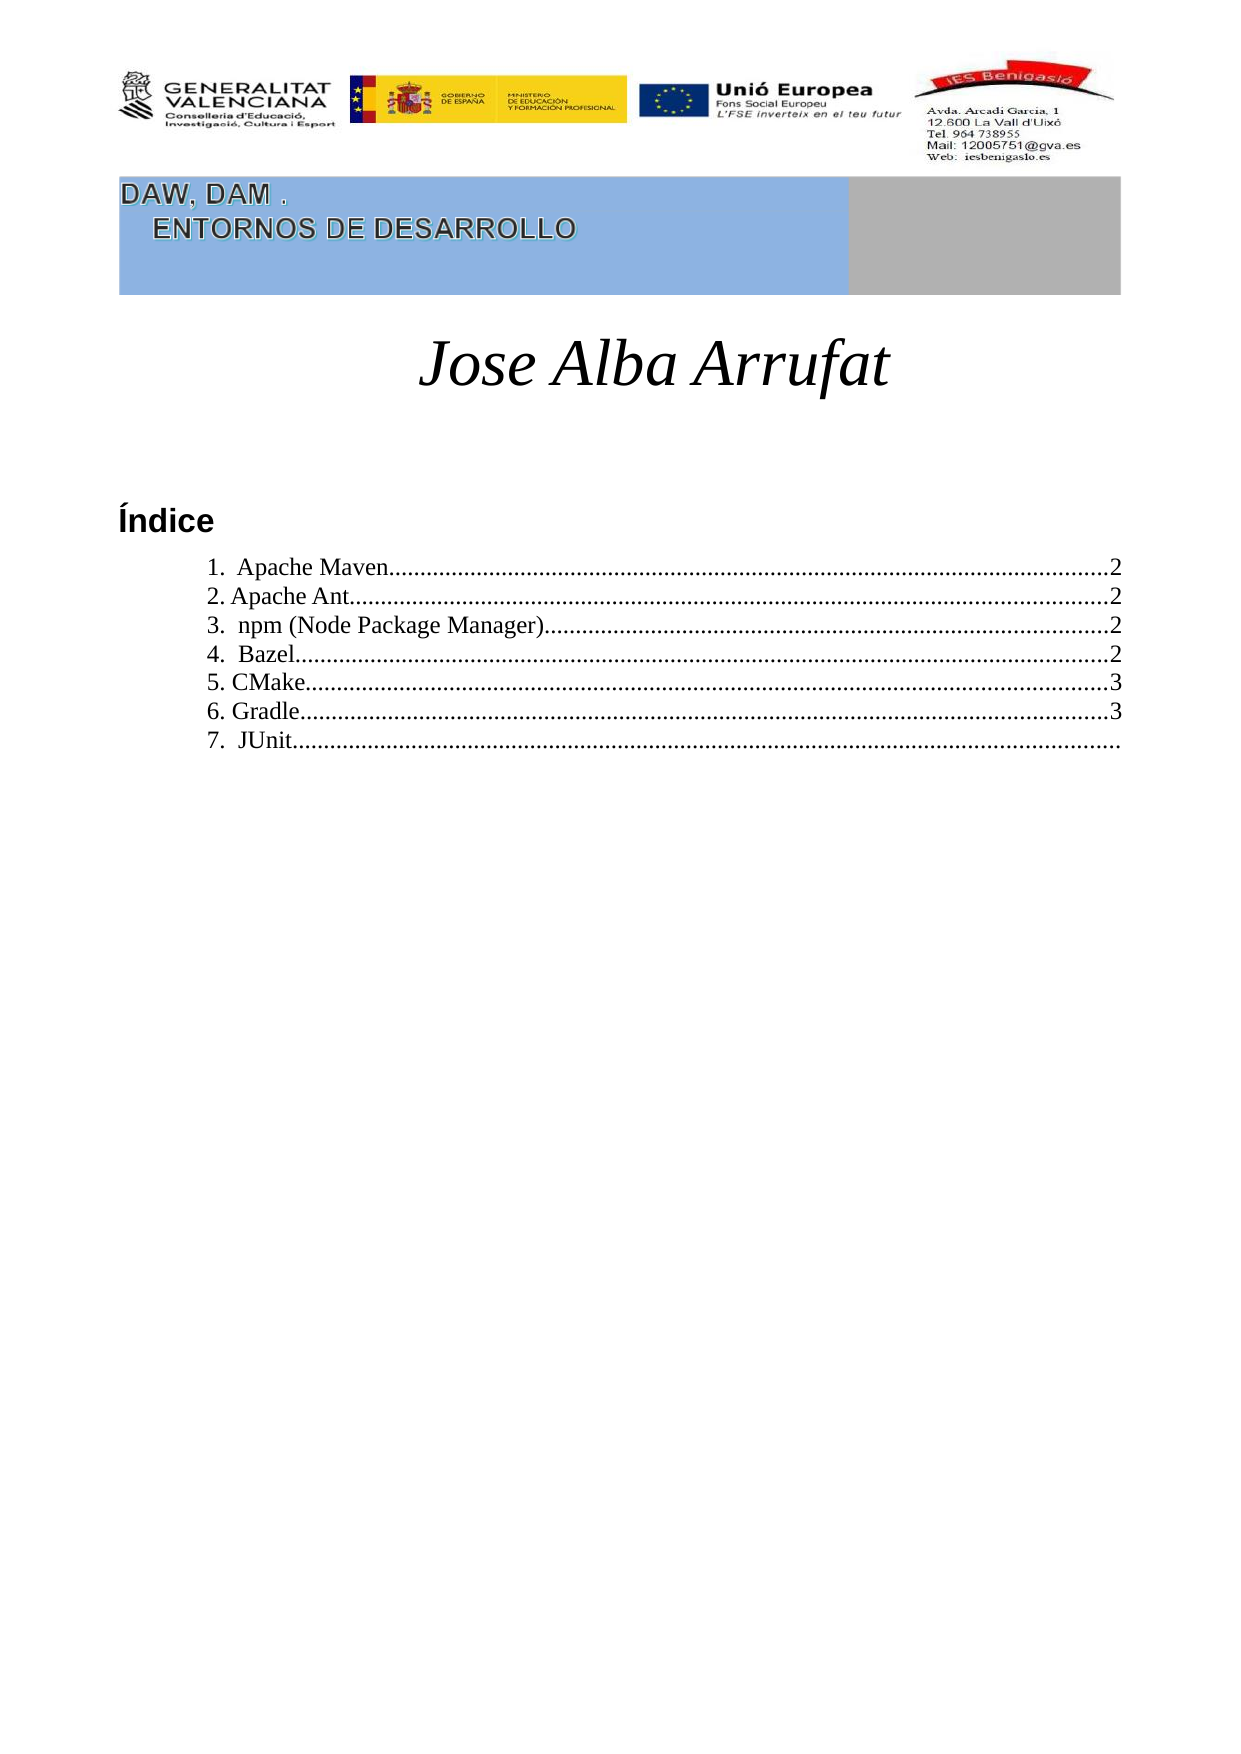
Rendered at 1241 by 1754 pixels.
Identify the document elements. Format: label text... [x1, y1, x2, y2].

subtitle Índice [118, 502, 1122, 540]
list 7. JUnit [207, 725, 1122, 754]
list 2. Apache Ant 2 [207, 581, 1122, 610]
picture [110, 36, 1115, 171]
list 6. Gradle 3 [207, 696, 1122, 725]
picture [118, 176, 1123, 295]
list 3. npm (Node Package Manager) 2 [207, 610, 1122, 639]
list 5. CMake 3 [207, 667, 1122, 696]
list Jose Alba Arrufat [156, 295, 1122, 400]
list 1. Apache Maven 2 [207, 552, 1122, 581]
list 4. Bazel 2 [207, 639, 1122, 667]
